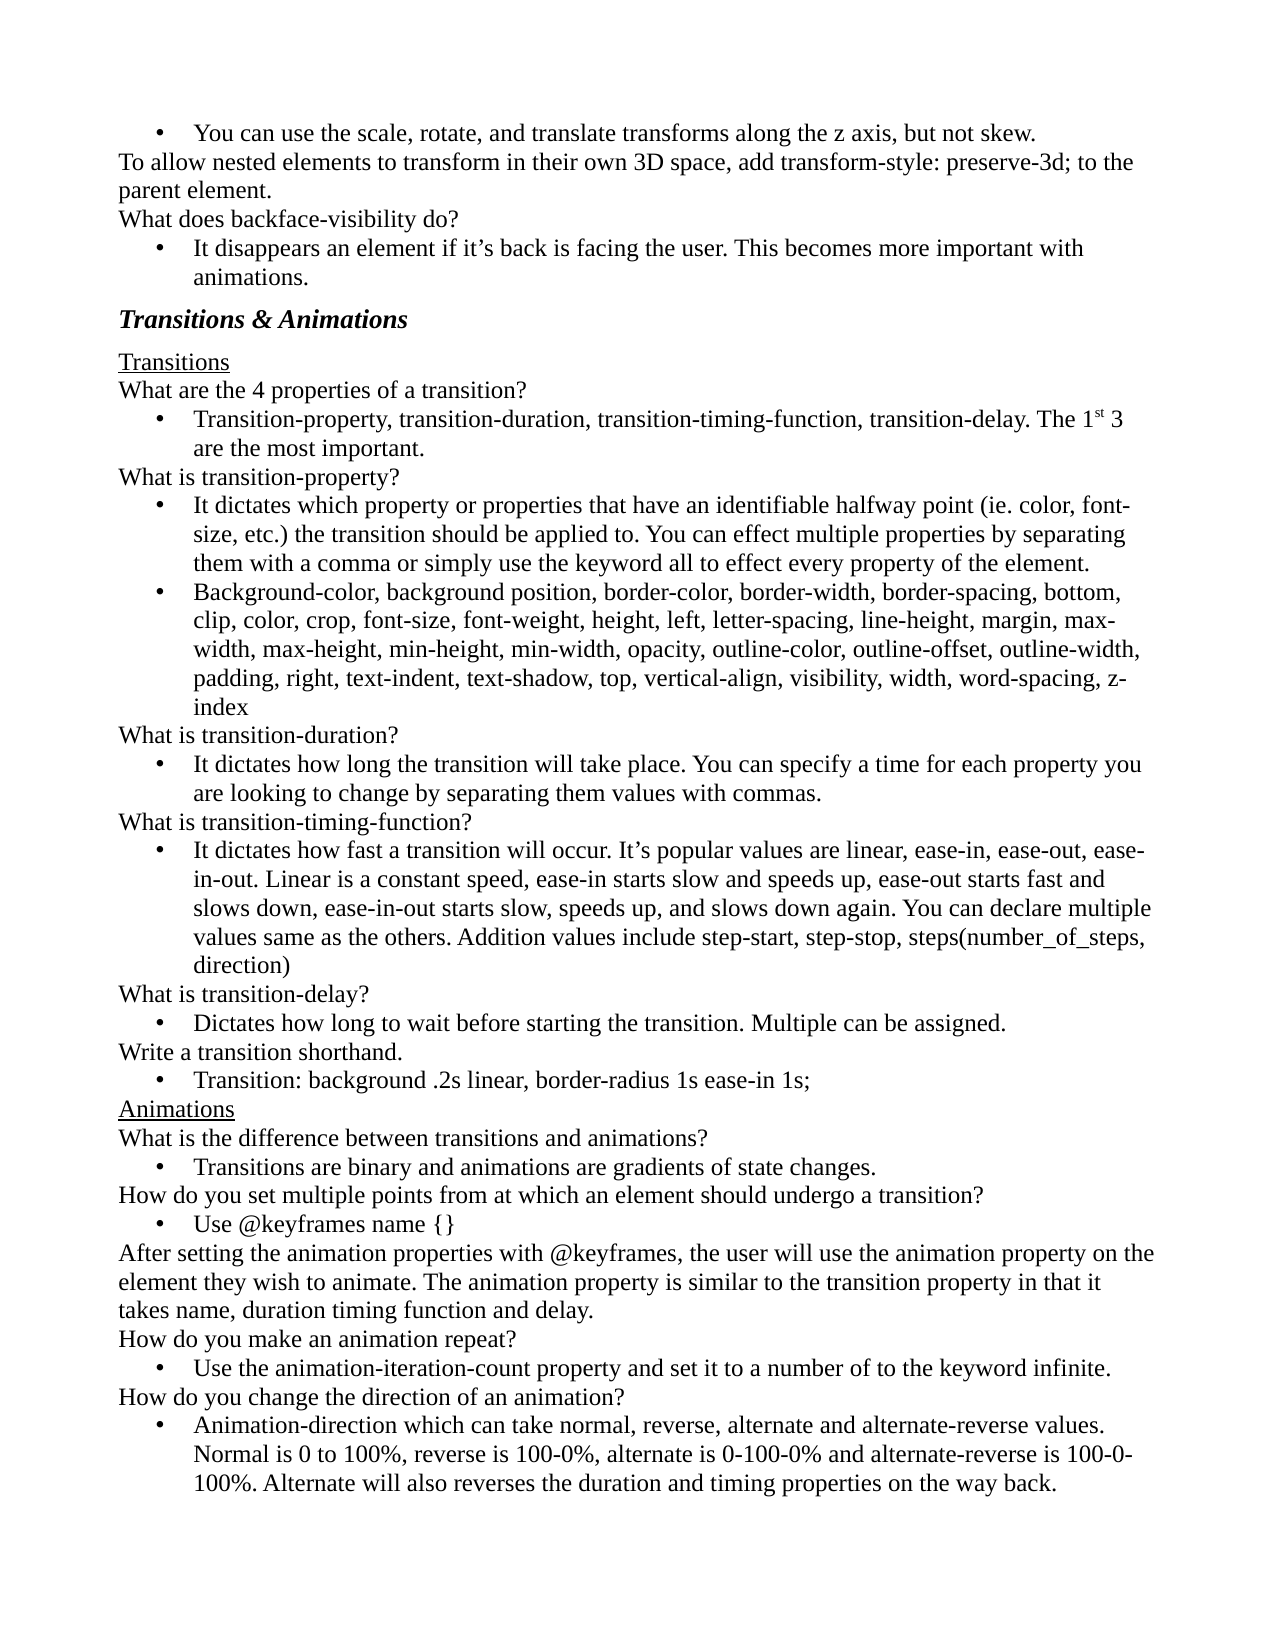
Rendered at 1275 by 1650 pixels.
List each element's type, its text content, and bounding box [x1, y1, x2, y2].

text What does backface-visibility do? [118, 204, 1157, 233]
list It dictates how fast a transition will occur. It’s popular values are linear, ease-in, ease-out, ease-in-out. Linear is a constant speed, ease-in starts slow and speeds up, ease-out starts fast and slows down, ease-in-out starts slow, speeds up, and slows down again. You can declare multiple values same as the others. Addition values include step-start, step-stop, steps(number_of_steps, direction) [156, 836, 1157, 979]
text What is the difference between transitions and animations? [118, 1123, 1157, 1152]
subtitle Transitions & Animations [118, 303, 1157, 334]
list Use @keyframes name {} [156, 1209, 1157, 1238]
text What is transition-delay? [118, 979, 1157, 1008]
list It dictates which property or properties that have an identifiable halfway point (ie. color, font-size, etc.) the transition should be applied to. You can effect multiple properties by separating them with a comma or simply use the keyword all to effect every property of the element. [156, 491, 1157, 577]
text What is transition-duration? [118, 721, 1157, 749]
text What are the 4 properties of a transition? [118, 376, 1157, 404]
list Transitions are binary and animations are gradients of state changes. [156, 1152, 1157, 1181]
text What is transition-timing-function? [118, 807, 1157, 836]
text To allow nested elements to transform in their own 3D space, add transform-style: preserve-3d; to the parent element. [118, 147, 1157, 204]
text What is transition-property? [118, 462, 1157, 491]
list Transition: background .2s linear, border-radius 1s ease-in 1s; [156, 1066, 1157, 1094]
text Write a transition shorthand. [118, 1037, 1157, 1066]
text After setting the animation properties with @keyframes, the user will use the animation property on the element they wish to animate. The animation property is similar to the transition property in that it takes name, duration timing function and delay. [118, 1238, 1157, 1324]
list Background-color, background position, border-color, border-width, border-spacing, bottom, clip, color, crop, font-size, font-weight, height, left, letter-spacing, line-height, margin, max-width, max-height, min-height, min-width, opacity, outline-color, outline-offset, outline-width, padding, right, text-indent, text-shadow, top, vertical-align, visibility, width, word-spacing, z-index [156, 577, 1157, 721]
text Transitions [118, 347, 1157, 376]
list Transition-property, transition-duration, transition-timing-function, transition-delay. The 1st 3 are the most important. [156, 404, 1157, 462]
list Animation-direction which can take normal, reverse, alternate and alternate-reverse values. Normal is 0 to 100%, reverse is 100-0%, alternate is 0-100-0% and alternate-reverse is 100-0-100%. Alternate will also reverses the duration and timing properties on the way back. [156, 1411, 1157, 1497]
list It disappears an element if it’s back is facing the user. This becomes more important with animations. [156, 233, 1157, 291]
text Animations [118, 1094, 1157, 1123]
list You can use the scale, rotate, and translate transforms along the z axis, but not skew. [156, 118, 1157, 147]
text How do you make an animation repeat? [118, 1324, 1157, 1353]
list Dictates how long to wait before starting the transition. Multiple can be assigned. [156, 1008, 1157, 1037]
list It dictates how long the transition will take place. You can specify a time for each property you are looking to change by separating them values with commas. [156, 749, 1157, 807]
list Use the animation-iteration-count property and set it to a number of to the keyword infinite. [156, 1353, 1157, 1382]
text How do you change the direction of an animation? [118, 1382, 1157, 1411]
text How do you set multiple points from at which an element should undergo a transition? [118, 1181, 1157, 1209]
